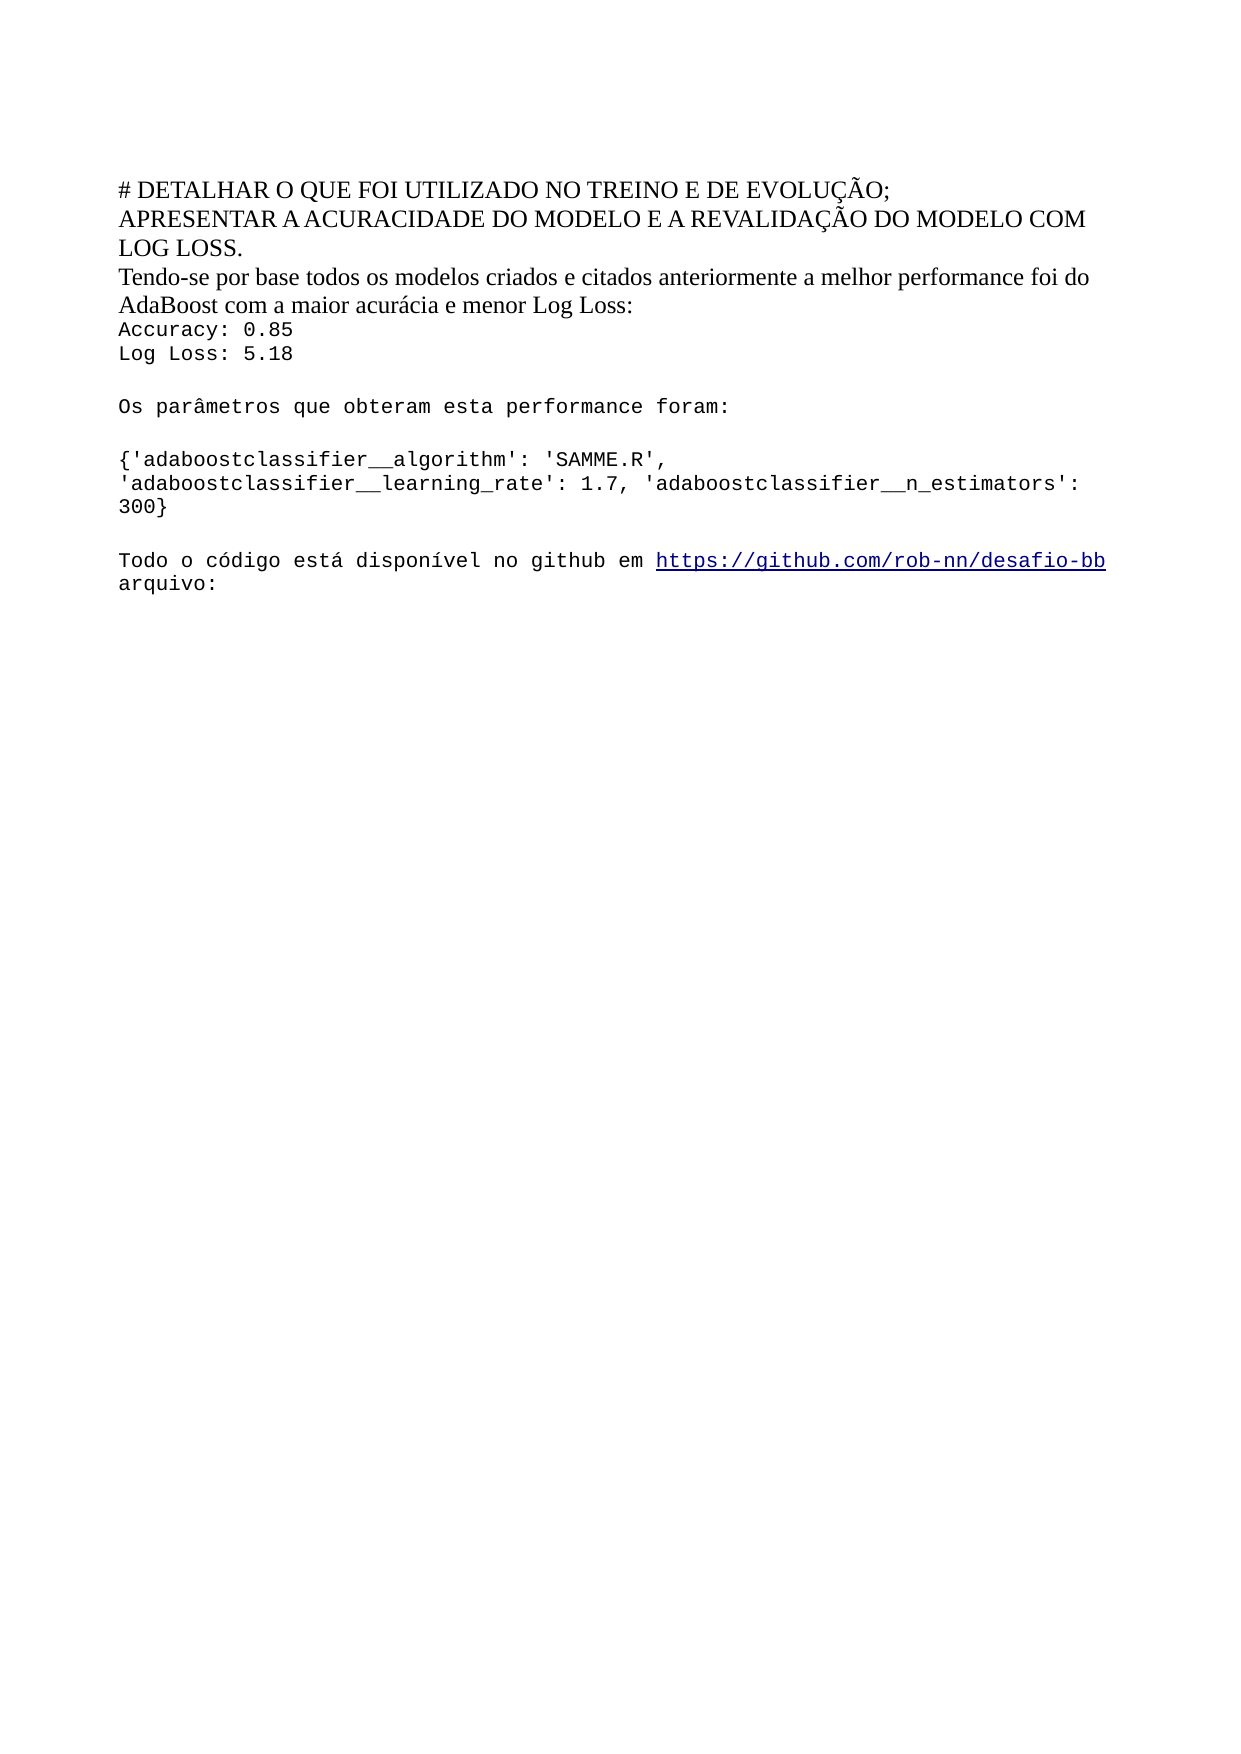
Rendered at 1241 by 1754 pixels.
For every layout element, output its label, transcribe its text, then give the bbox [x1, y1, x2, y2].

text Os parâmetros que obteram esta performance foram: [118, 396, 1122, 420]
text Tendo-se por base todos os modelos criados e citados anteriormente a melhor performance foi do AdaBoost com a maior acurácia e menor Log Loss: [118, 262, 1122, 319]
text # DETALHAR O QUE FOI UTILIZADO NO TREINO E DE EVOLUÇÃO; [118, 176, 1122, 204]
text APRESENTAR A ACURACIDADE DO MODELO E A REVALIDAÇÃO DO MODELO COM LOG LOSS. [118, 204, 1122, 262]
text Todo o código está disponível no github em https://github.com/rob-nn/desafio-bb arquivo: [118, 550, 1122, 597]
text Accuracy: 0.85 [118, 319, 1122, 343]
text {'adaboostclassifier__algorithm': 'SAMME.R', 'adaboostclassifier__learning_rate': 1.7, 'adaboostclassifier__n_estimators': 300} [118, 449, 1122, 520]
text Log Loss: 5.18 [118, 343, 1122, 367]
